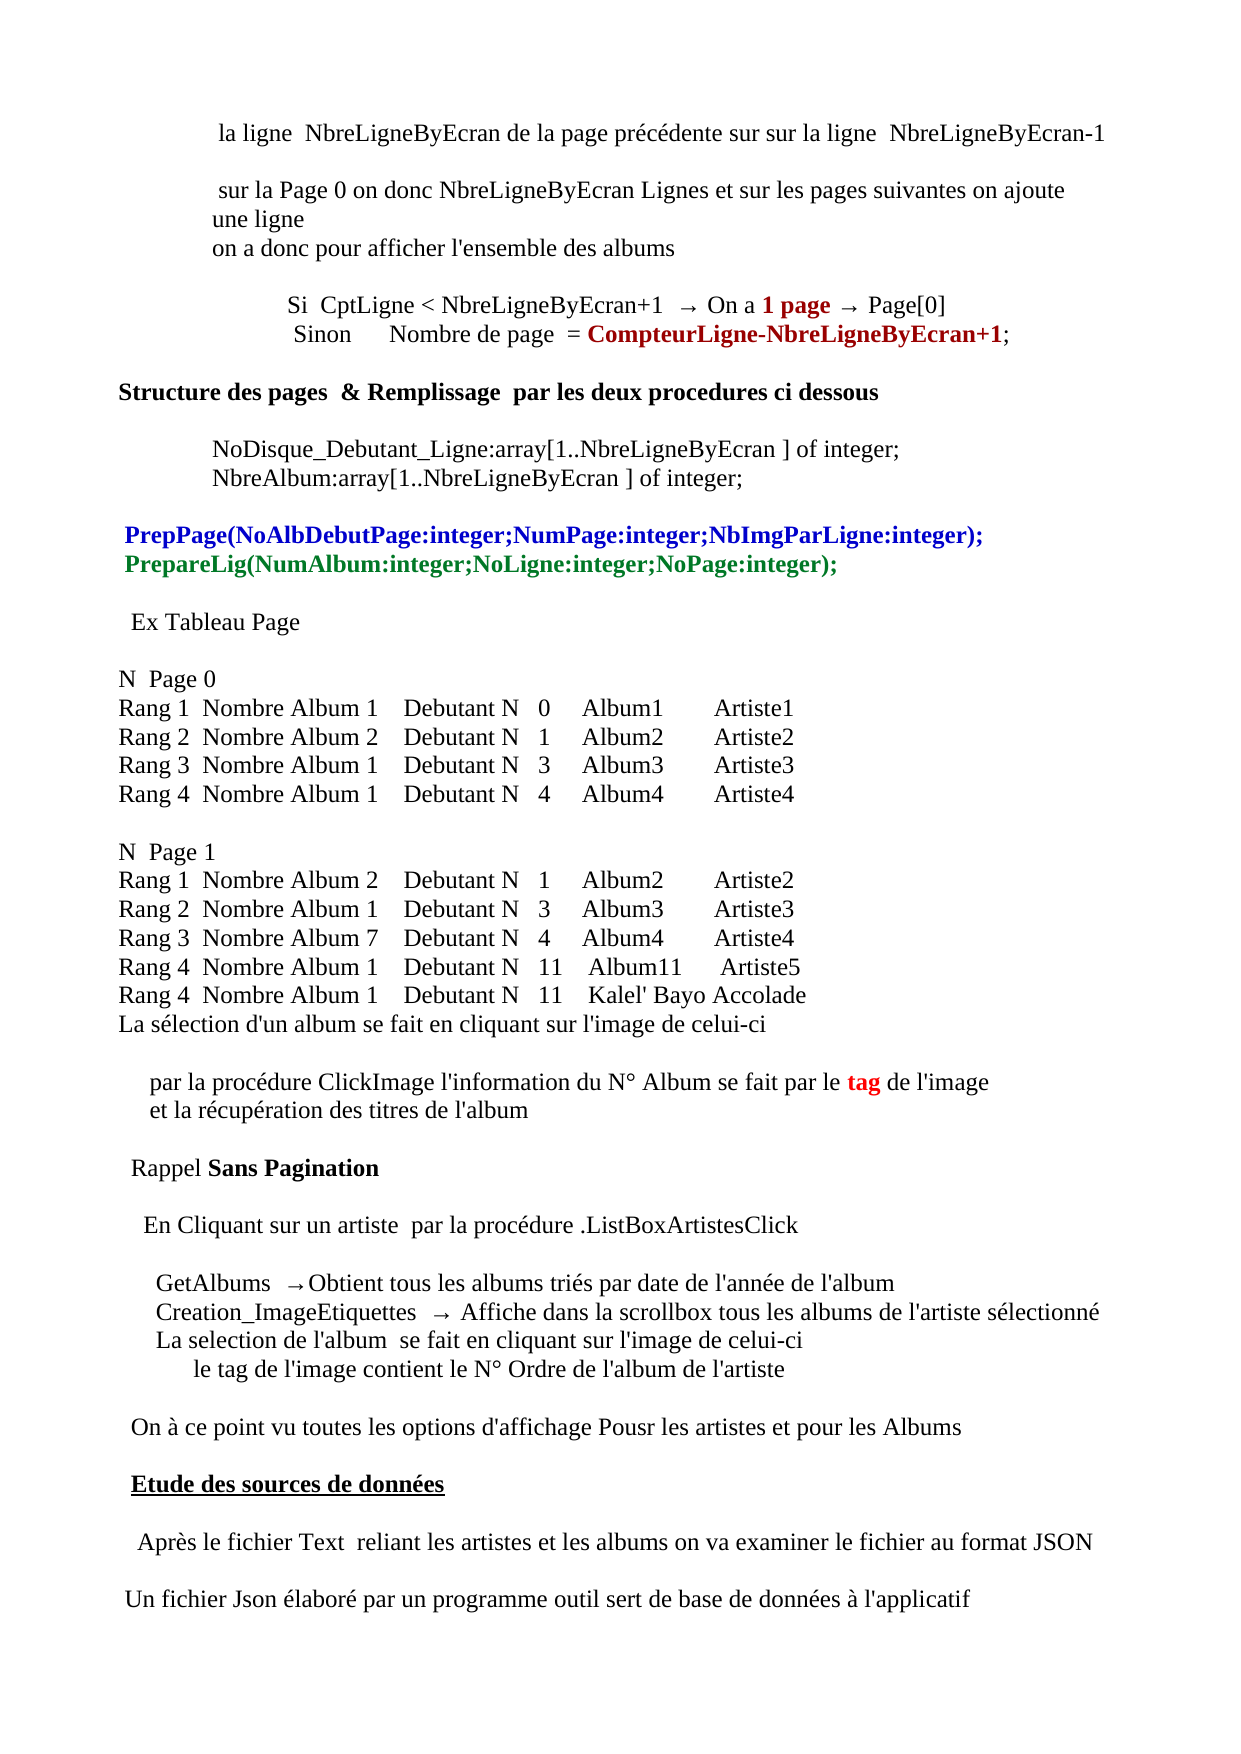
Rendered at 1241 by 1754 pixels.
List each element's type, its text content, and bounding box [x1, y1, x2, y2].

text par la procédure ClickImage l'information du N° Album se fait par le tag de l'image [118, 1067, 1122, 1096]
text NoDisque_Debutant_Ligne:array[1..NbreLigneByEcran ] of integer; [118, 434, 1122, 463]
text Etude des sources de données [118, 1469, 1122, 1498]
text Rang 4 Nombre Album 1 Debutant N 4 Album4 Artiste4 [118, 779, 1122, 808]
text Rang 3 Nombre Album 1 Debutant N 3 Album3 Artiste3 [118, 751, 1122, 779]
text on a donc pour afficher l'ensemble des albums [118, 233, 1122, 262]
text et la récupération des titres de l'album [118, 1096, 1122, 1124]
text Rang 4 Nombre Album 1 Debutant N 11 Kalel' Bayo Accolade [118, 981, 1122, 1009]
text Rang 3 Nombre Album 7 Debutant N 4 Album4 Artiste4 [118, 923, 1122, 952]
text PrepPage(NoAlbDebutPage:integer;NumPage:integer;NbImgParLigne:integer); [118, 521, 1122, 549]
text Après le fichier Text reliant les artistes et les albums on va examiner le fichier au format JSON [118, 1527, 1122, 1556]
text NbreAlbum:array[1..NbreLigneByEcran ] of integer; [118, 463, 1122, 492]
text N Page 1 [118, 837, 1122, 866]
text Structure des pages & Remplissage par les deux procedures ci dessous [118, 377, 1122, 406]
text N Page 0 [118, 664, 1122, 693]
text Rang 1 Nombre Album 1 Debutant N 0 Album1 Artiste1 [118, 693, 1122, 722]
text sur la Page 0 on donc NbreLigneByEcran Lignes et sur les pages suivantes on ajoute [118, 176, 1122, 204]
text le tag de l'image contient le N° Ordre de l'album de l'artiste [118, 1354, 1122, 1383]
text Rang 2 Nombre Album 2 Debutant N 1 Album2 Artiste2 [118, 722, 1122, 751]
text On à ce point vu toutes les options d'affichage Pousr les artistes et pour les Albums [118, 1412, 1122, 1441]
text Ex Tableau Page [118, 607, 1122, 636]
text Un fichier Json élaboré par un programme outil sert de base de données à l'applicatif [118, 1584, 1122, 1613]
text Rang 1 Nombre Album 2 Debutant N 1 Album2 Artiste2 [118, 866, 1122, 894]
text La sélection d'un album se fait en cliquant sur l'image de celui-ci [118, 1009, 1122, 1038]
text En Cliquant sur un artiste par la procédure .ListBoxArtistesClick [118, 1211, 1122, 1239]
text La selection de l'album se fait en cliquant sur l'image de celui-ci [118, 1326, 1122, 1354]
text la ligne NbreLigneByEcran de la page précédente sur sur la ligne NbreLigneByEcran-1 [118, 118, 1122, 147]
text Creation_ImageEtiquettes → Affiche dans la scrollbox tous les albums de l'artiste sélectionné [118, 1297, 1122, 1326]
text Si CptLigne < NbreLigneByEcran+1 → On a 1 page → Page[0] [118, 291, 1122, 319]
text Rappel Sans Pagination [118, 1153, 1122, 1182]
text une ligne [118, 204, 1122, 233]
text PrepareLig(NumAlbum:integer;NoLigne:integer;NoPage:integer); [118, 549, 1122, 578]
text GetAlbums →Obtient tous les albums triés par date de l'année de l'album [118, 1268, 1122, 1297]
text Rang 2 Nombre Album 1 Debutant N 3 Album3 Artiste3 [118, 894, 1122, 923]
text Rang 4 Nombre Album 1 Debutant N 11 Album11 Artiste5 [118, 952, 1122, 981]
text Sinon Nombre de page = CompteurLigne-NbreLigneByEcran+1; [118, 319, 1122, 348]
